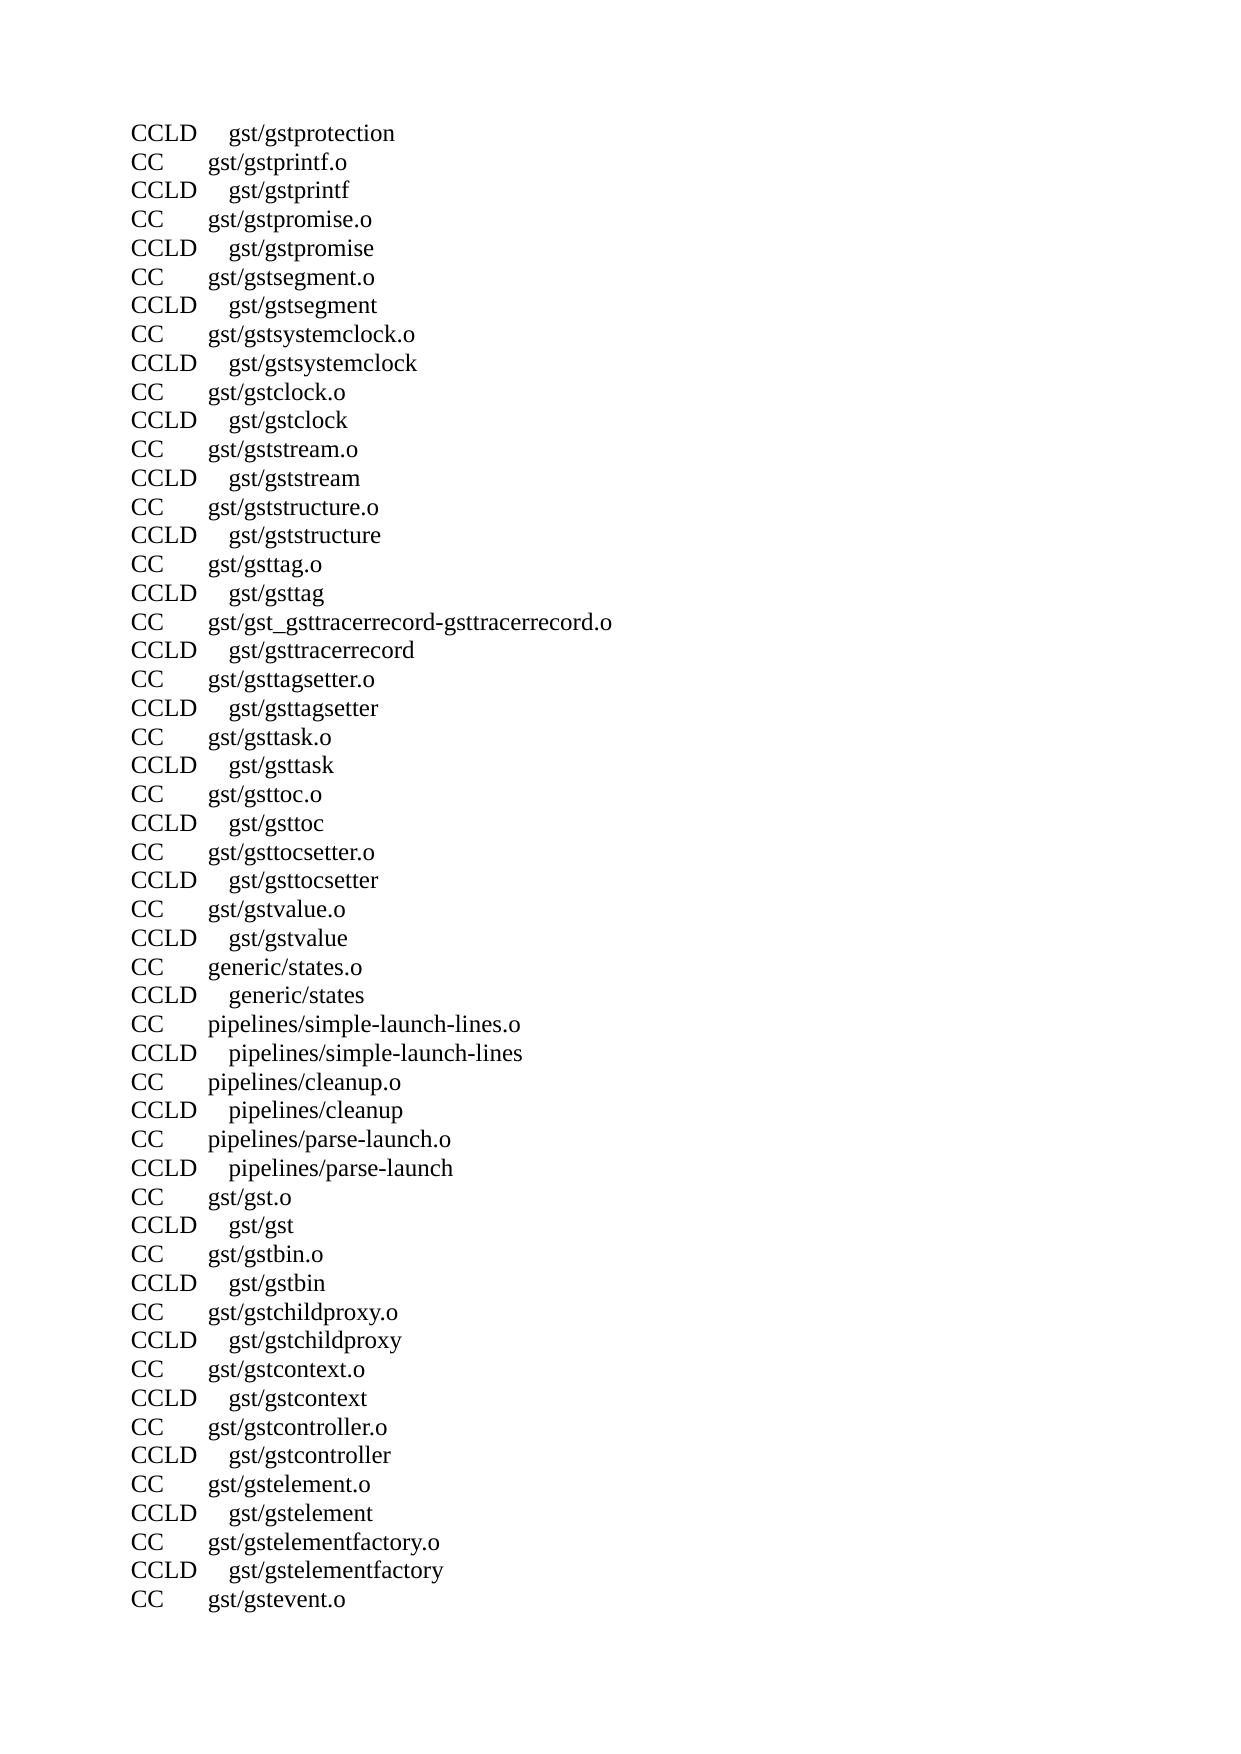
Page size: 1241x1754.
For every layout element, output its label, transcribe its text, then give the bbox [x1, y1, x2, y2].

text CCLD gst/gstelement [118, 1498, 1122, 1527]
text CC generic/states.o [118, 952, 1122, 981]
text CCLD gst/gstsystemclock [118, 348, 1122, 377]
text CCLD gst/gstcontroller [118, 1441, 1122, 1469]
text CCLD gst/gstsegment [118, 291, 1122, 319]
text CC gst/gstvalue.o [118, 894, 1122, 923]
text CC gst/gst.o [118, 1182, 1122, 1211]
text CCLD gst/gst [118, 1211, 1122, 1239]
text CCLD gst/gstcontext [118, 1383, 1122, 1412]
text CC gst/gstpromise.o [118, 204, 1122, 233]
text CCLD gst/gsttagsetter [118, 693, 1122, 722]
text CC gst/gstcontroller.o [118, 1412, 1122, 1441]
text CCLD generic/states [118, 981, 1122, 1009]
text CC gst/gsttagsetter.o [118, 664, 1122, 693]
text CC pipelines/parse-launch.o [118, 1124, 1122, 1153]
text CC gst/gstbin.o [118, 1239, 1122, 1268]
text CCLD gst/gsttocsetter [118, 866, 1122, 894]
text CC gst/gstcontext.o [118, 1354, 1122, 1383]
text CCLD gst/gststream [118, 463, 1122, 492]
text CC gst/gsttag.o [118, 549, 1122, 578]
text CC gst/gsttoc.o [118, 779, 1122, 808]
text CCLD gst/gststructure [118, 521, 1122, 549]
text CC gst/gstsystemclock.o [118, 319, 1122, 348]
text CC gst/gststructure.o [118, 492, 1122, 521]
text CC gst/gststream.o [118, 434, 1122, 463]
text CCLD pipelines/parse-launch [118, 1153, 1122, 1182]
text CC gst/gsttocsetter.o [118, 837, 1122, 866]
text CC pipelines/simple-launch-lines.o [118, 1009, 1122, 1038]
text CCLD gst/gsttracerrecord [118, 636, 1122, 664]
text CCLD gst/gstprintf [118, 176, 1122, 204]
text CC pipelines/cleanup.o [118, 1067, 1122, 1096]
text CCLD gst/gstpromise [118, 233, 1122, 262]
text CCLD gst/gsttag [118, 578, 1122, 607]
text CC gst/gstchildproxy.o [118, 1297, 1122, 1326]
text CC gst/gsttask.o [118, 722, 1122, 751]
text CC gst/gstclock.o [118, 377, 1122, 406]
text CC gst/gstelementfactory.o [118, 1527, 1122, 1556]
text CCLD gst/gstprotection [118, 118, 1122, 147]
text CCLD pipelines/cleanup [118, 1096, 1122, 1124]
text CC gst/gstprintf.o [118, 147, 1122, 176]
text CCLD gst/gstvalue [118, 923, 1122, 952]
text CC gst/gstsegment.o [118, 262, 1122, 291]
text CC gst/gstevent.o [118, 1584, 1122, 1613]
text CCLD gst/gstchildproxy [118, 1326, 1122, 1354]
text CCLD pipelines/simple-launch-lines [118, 1038, 1122, 1067]
text CC gst/gstelement.o [118, 1469, 1122, 1498]
text CCLD gst/gstbin [118, 1268, 1122, 1297]
text CCLD gst/gstclock [118, 406, 1122, 434]
text CCLD gst/gsttoc [118, 808, 1122, 837]
text CC gst/gst_gsttracerrecord-gsttracerrecord.o [118, 607, 1122, 636]
text CCLD gst/gstelementfactory [118, 1556, 1122, 1584]
text CCLD gst/gsttask [118, 751, 1122, 779]
